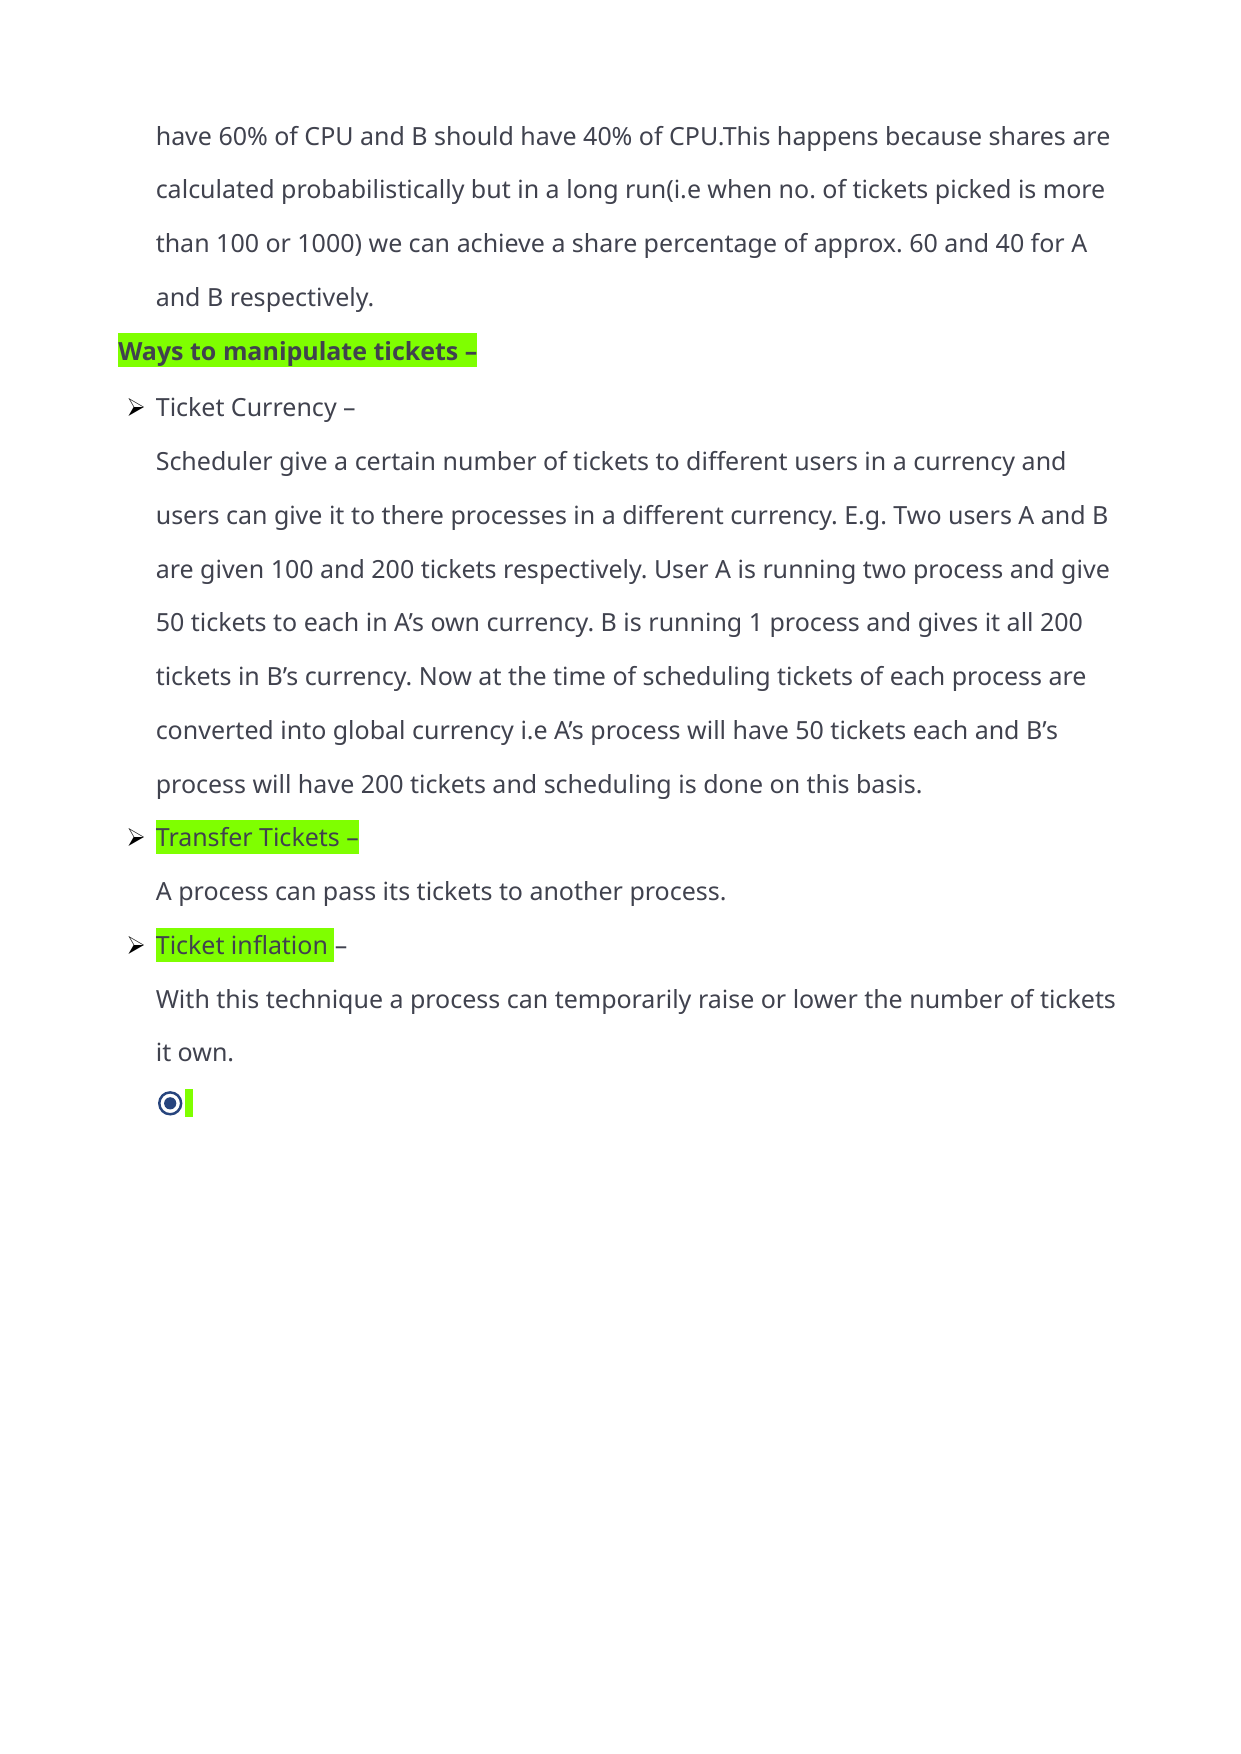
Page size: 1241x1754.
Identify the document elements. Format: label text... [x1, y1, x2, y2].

list have 60% of CPU and B should have 40% of CPU.This happens because shares are calculated probabilistically but in a long run(i.e when no. of tickets picked is more than 100 or 1000) we can achieve a share percentage of approx. 60 and 40 for A and B respectively. [156, 118, 1122, 313]
list Transfer Tickets – A process can pass its tickets to another process. [156, 820, 1122, 908]
list Ticket inflation – With this technique a process can temporarily raise or lower the number of tickets it own. [156, 927, 1122, 1069]
text Ways to manipulate tickets – [118, 333, 1122, 367]
list Ticket Currency – Scheduler give a certain number of tickets to different users in a currency and users can give it to there processes in a different currency. E.g. Two users A and B are given 100 and 200 tickets respectively. User A is running two process and give 50 tickets to each in A’s own currency. B is running 1 process and gives it all 200 tickets in B’s currency. Now at the time of scheduling tickets of each process are converted into global currency i.e A’s process will have 50 tickets each and B’s process will have 200 tickets and scheduling is done on this basis. [156, 390, 1122, 800]
